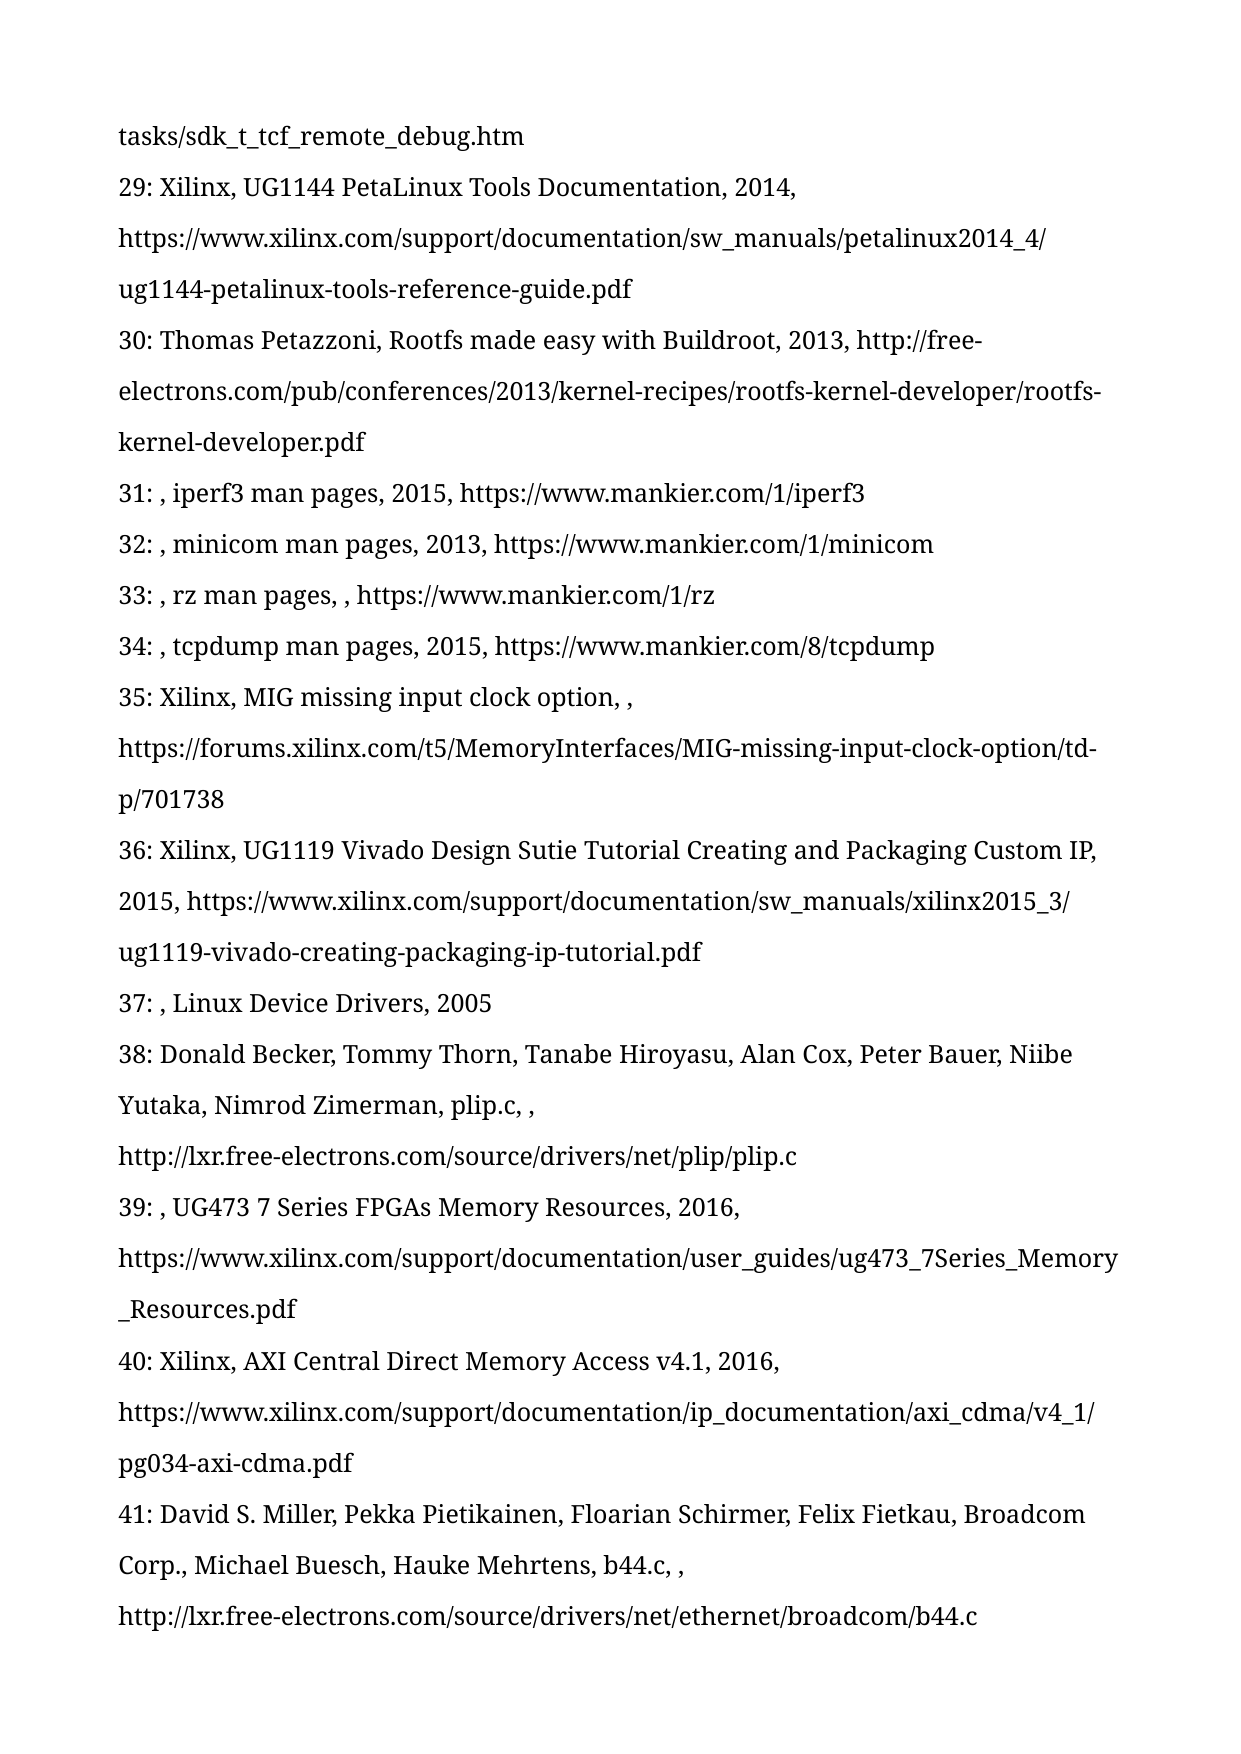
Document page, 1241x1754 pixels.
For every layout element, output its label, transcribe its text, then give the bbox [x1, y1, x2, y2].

text 32: , minicom man pages, 2013, https://www.mankier.com/1/minicom [118, 526, 1122, 561]
text 37: , Linux Device Drivers, 2005 [118, 986, 1122, 1020]
text tasks/sdk_t_tcf_remote_debug.htm [118, 118, 1122, 152]
text 39: , UG473 7 Series FPGAs Memory Resources, 2016, https://www.xilinx.com/support/documentation/user_guides/ug473_7Series_Memory_Resources.pdf [118, 1190, 1122, 1326]
text 29: Xilinx, UG1144 PetaLinux Tools Documentation, 2014, https://www.xilinx.com/support/documentation/sw_manuals/petalinux2014_4/ug1144-petalinux-tools-reference-guide.pdf [118, 169, 1122, 305]
text 34: , tcpdump man pages, 2015, https://www.mankier.com/8/tcpdump [118, 628, 1122, 663]
text 41: David S. Miller, Pekka Pietikainen, Floarian Schirmer, Felix Fietkau, Broadcom Corp., Michael Buesch, Hauke Mehrtens, b44.c, , http://lxr.free-electrons.com/source/drivers/net/ethernet/broadcom/b44.c [118, 1496, 1122, 1632]
text 30: Thomas Petazzoni, Rootfs made easy with Buildroot, 2013, http://free-electrons.com/pub/conferences/2013/kernel-recipes/rootfs-kernel-developer/rootfs-kernel-developer.pdf [118, 322, 1122, 458]
text 35: Xilinx, MIG missing input clock option, , https://forums.xilinx.com/t5/MemoryInterfaces/MIG-missing-input-clock-option/td-p/701738 [118, 679, 1122, 816]
text 31: , iperf3 man pages, 2015, https://www.mankier.com/1/iperf3 [118, 475, 1122, 509]
text 38: Donald Becker, Tommy Thorn, Tanabe Hiroyasu, Alan Cox, Peter Bauer, Niibe Yutaka, Nimrod Zimerman, plip.c, , http://lxr.free-electrons.com/source/drivers/net/plip/plip.c [118, 1037, 1122, 1173]
text 33: , rz man pages, , https://www.mankier.com/1/rz [118, 577, 1122, 612]
text 40: Xilinx, AXI Central Direct Memory Access v4.1, 2016, https://www.xilinx.com/support/documentation/ip_documentation/axi_cdma/v4_1/pg034-axi-cdma.pdf [118, 1343, 1122, 1479]
text 36: Xilinx, UG1119 Vivado Design Sutie Tutorial Creating and Packaging Custom IP, 2015, https://www.xilinx.com/support/documentation/sw_manuals/xilinx2015_3/ug1119-vivado-creating-packaging-ip-tutorial.pdf [118, 833, 1122, 969]
